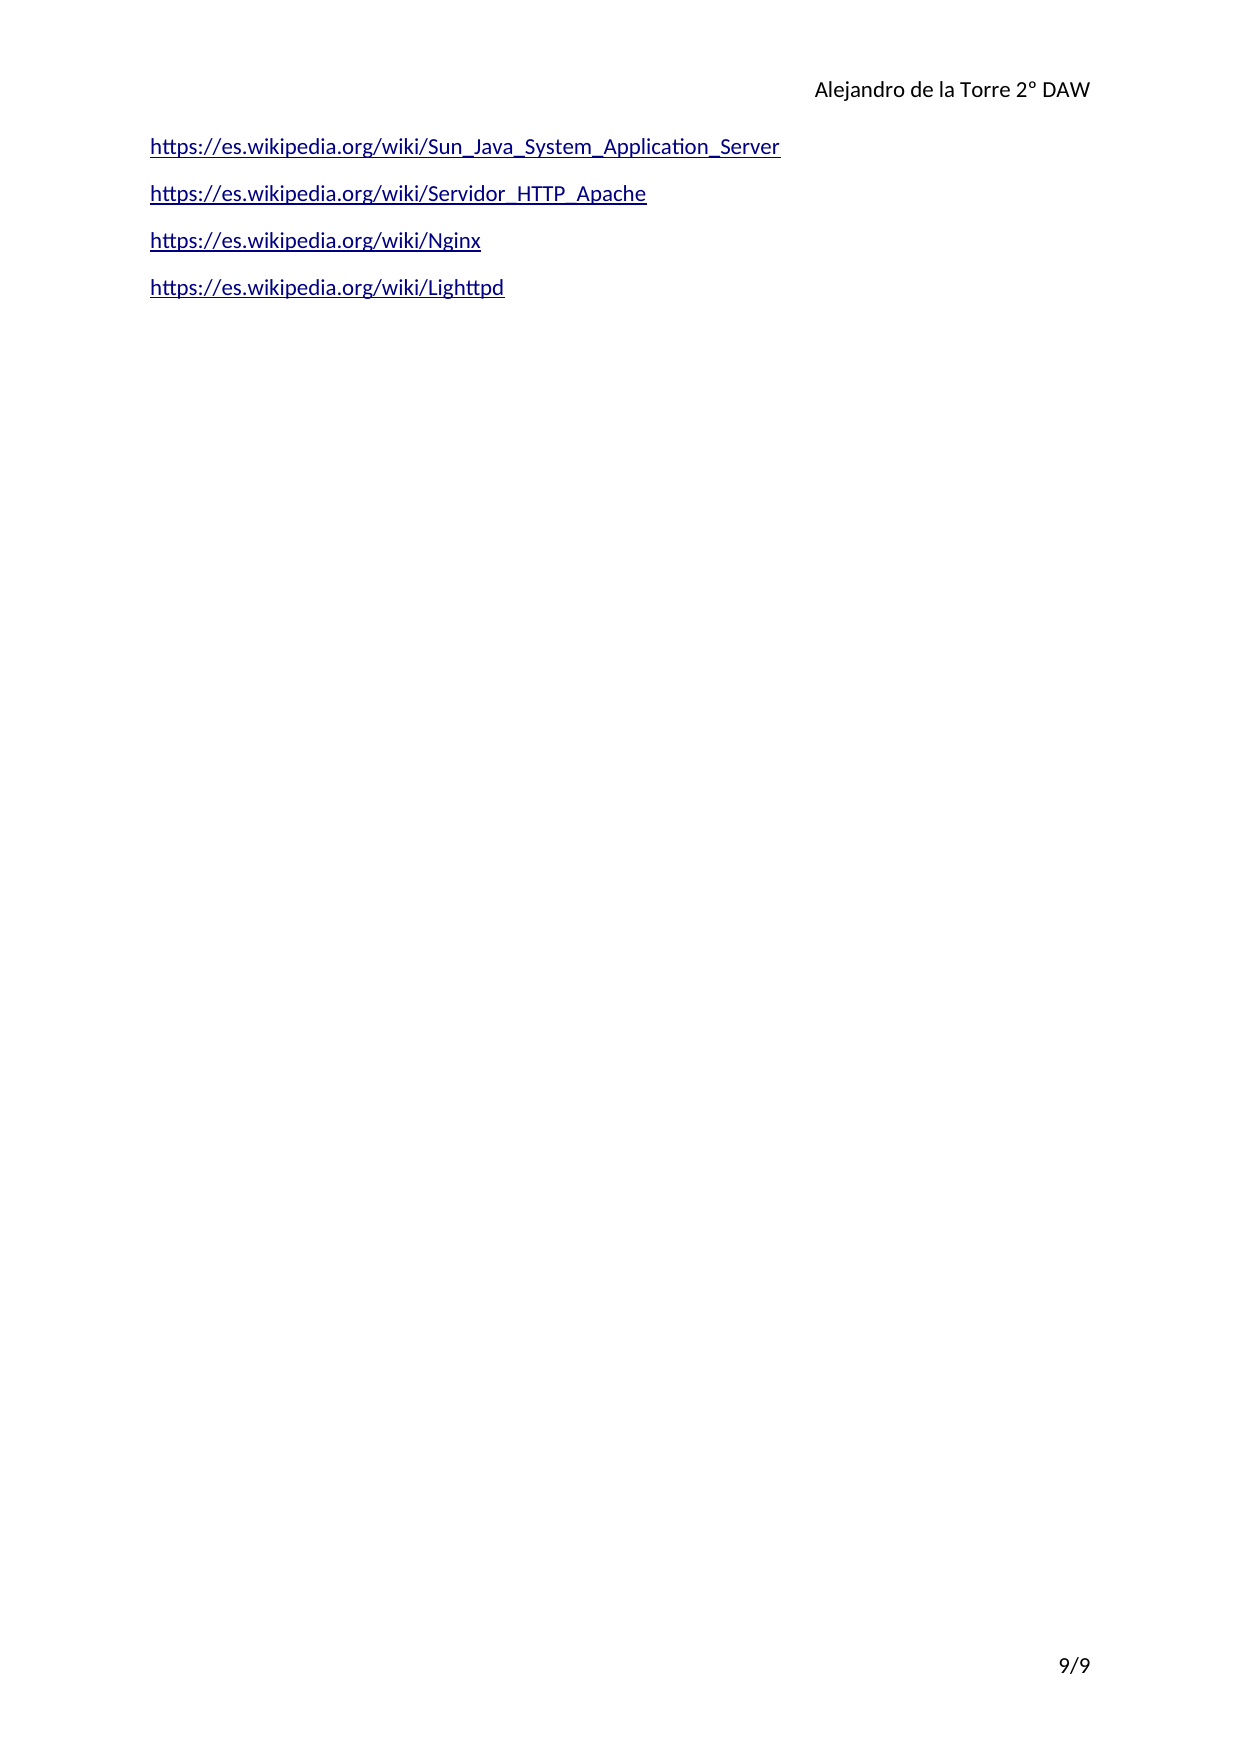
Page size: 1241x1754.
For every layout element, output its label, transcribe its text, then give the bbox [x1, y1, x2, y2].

text https://es.wikipedia.org/wiki/Nginx [150, 226, 1090, 254]
text https://es.wikipedia.org/wiki/Lighttpd [150, 273, 1090, 301]
text https://es.wikipedia.org/wiki/Sun_Java_System_Application_Server [150, 132, 1090, 161]
text https://es.wikipedia.org/wiki/Servidor_HTTP_Apache [150, 179, 1090, 207]
